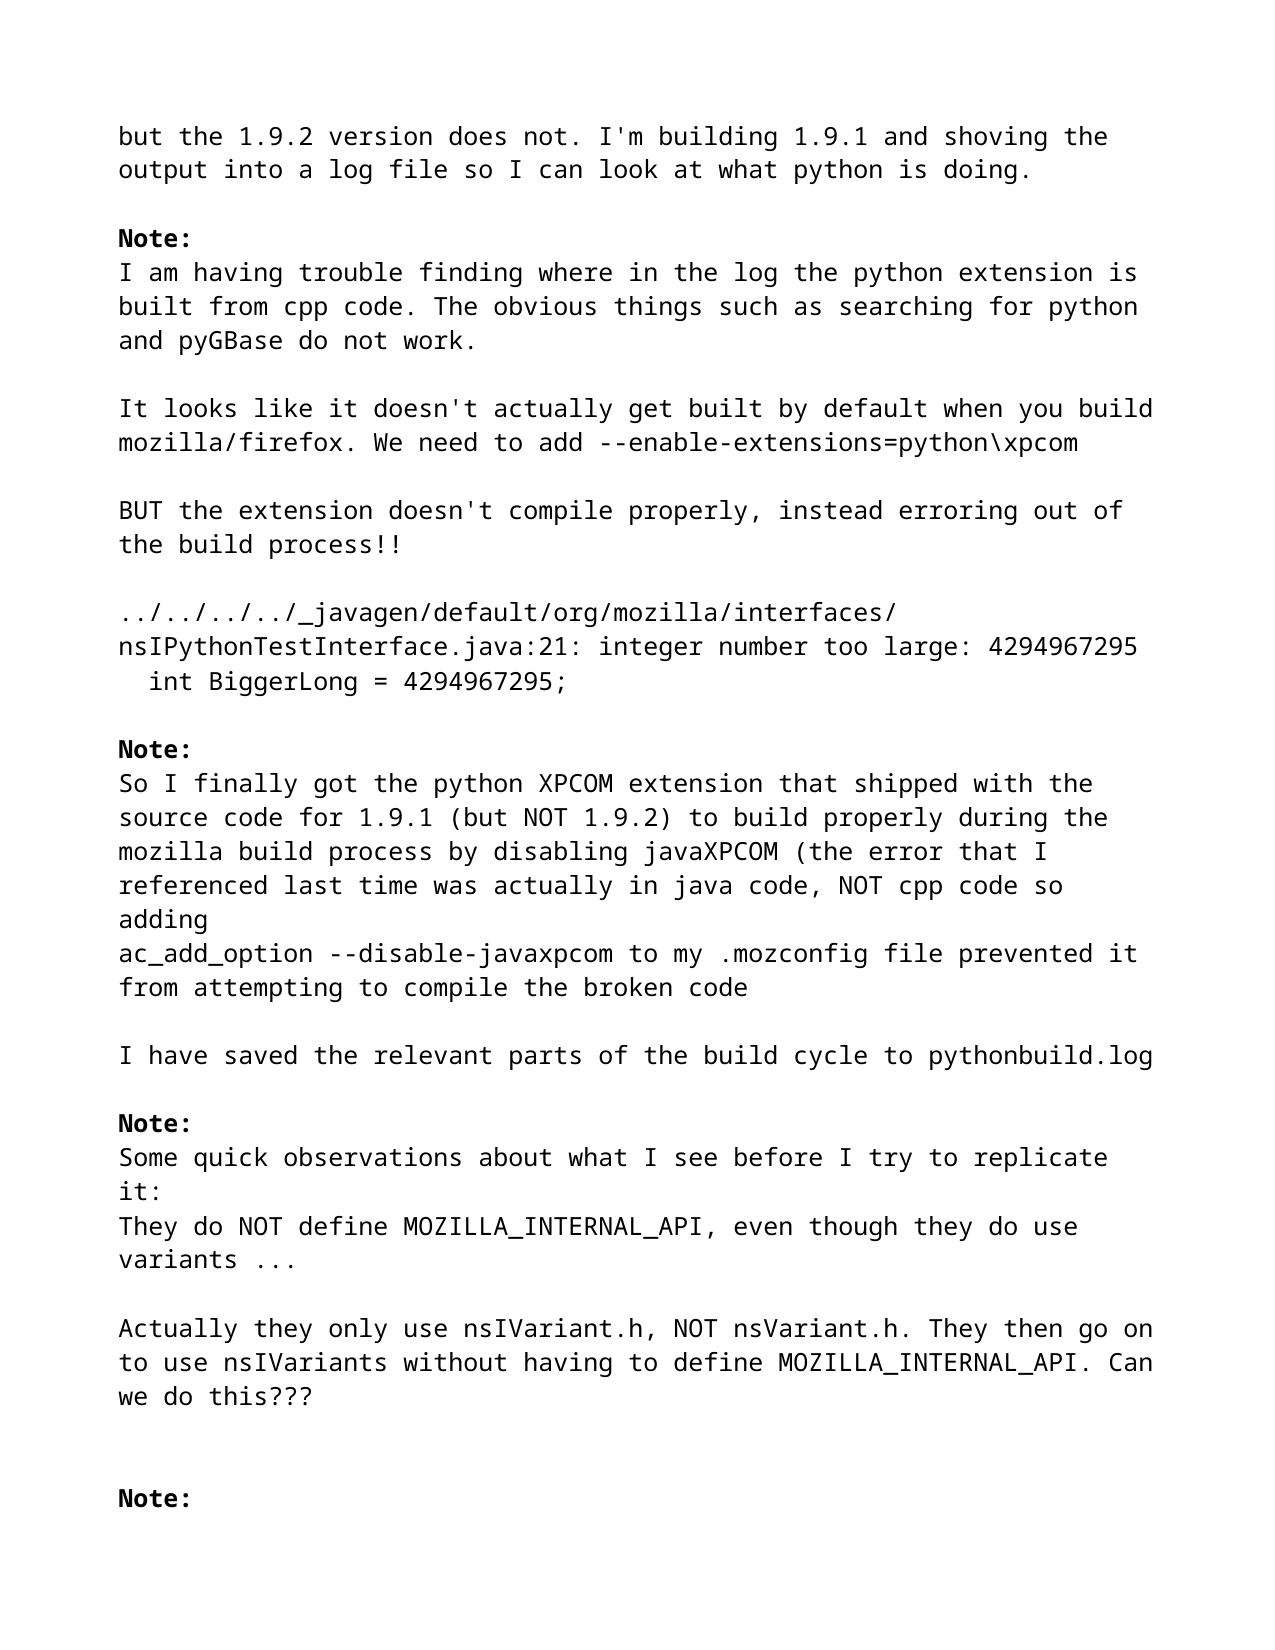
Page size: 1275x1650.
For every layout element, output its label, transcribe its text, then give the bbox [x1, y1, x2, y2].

text Note: [118, 220, 1157, 254]
text ../../../../_javagen/default/org/mozilla/interfaces/nsIPythonTestInterface.java:21: integer number too large: 4294967295 [118, 595, 1157, 663]
text Some quick observations about what I see before I try to replicate it: [118, 1140, 1157, 1208]
text ac_add_option --disable-javaxpcom to my .mozconfig file prevented it from attempting to compile the broken code [118, 936, 1157, 1004]
text I am having trouble finding where in the log the python extension is built from cpp code. The obvious things such as searching for python and pyGBase do not work. [118, 254, 1157, 357]
text BUT the extension doesn't compile properly, instead erroring out of the build process!! [118, 493, 1157, 561]
text Note: [118, 1106, 1157, 1140]
text mozilla build process by disabling javaXPCOM (the error that I [118, 833, 1157, 867]
text Actually they only use nsIVariant.h, NOT nsVariant.h. They then go on to use nsIVariants without having to define MOZILLA_INTERNAL_API. Can we do this??? [118, 1310, 1157, 1412]
text source code for 1.9.1 (but NOT 1.9.2) to build properly during the [118, 799, 1157, 833]
text So I finally got the python XPCOM extension that shipped with the [118, 765, 1157, 799]
text They do NOT define MOZILLA_INTERNAL_API, even though they do use variants ... [118, 1208, 1157, 1276]
text Note: [118, 1481, 1157, 1515]
text It looks like it doesn't actually get built by default when you build mozilla/firefox. We need to add --enable-extensions=python\xpcom [118, 391, 1157, 459]
text int BiggerLong = 4294967295; [118, 663, 1157, 697]
text referenced last time was actually in java code, NOT cpp code so adding [118, 867, 1157, 936]
text but the 1.9.2 version does not. I'm building 1.9.1 and shoving the output into a log file so I can look at what python is doing. [118, 118, 1157, 186]
text I have saved the relevant parts of the build cycle to pythonbuild.log [118, 1038, 1157, 1072]
text Note: [118, 731, 1157, 765]
